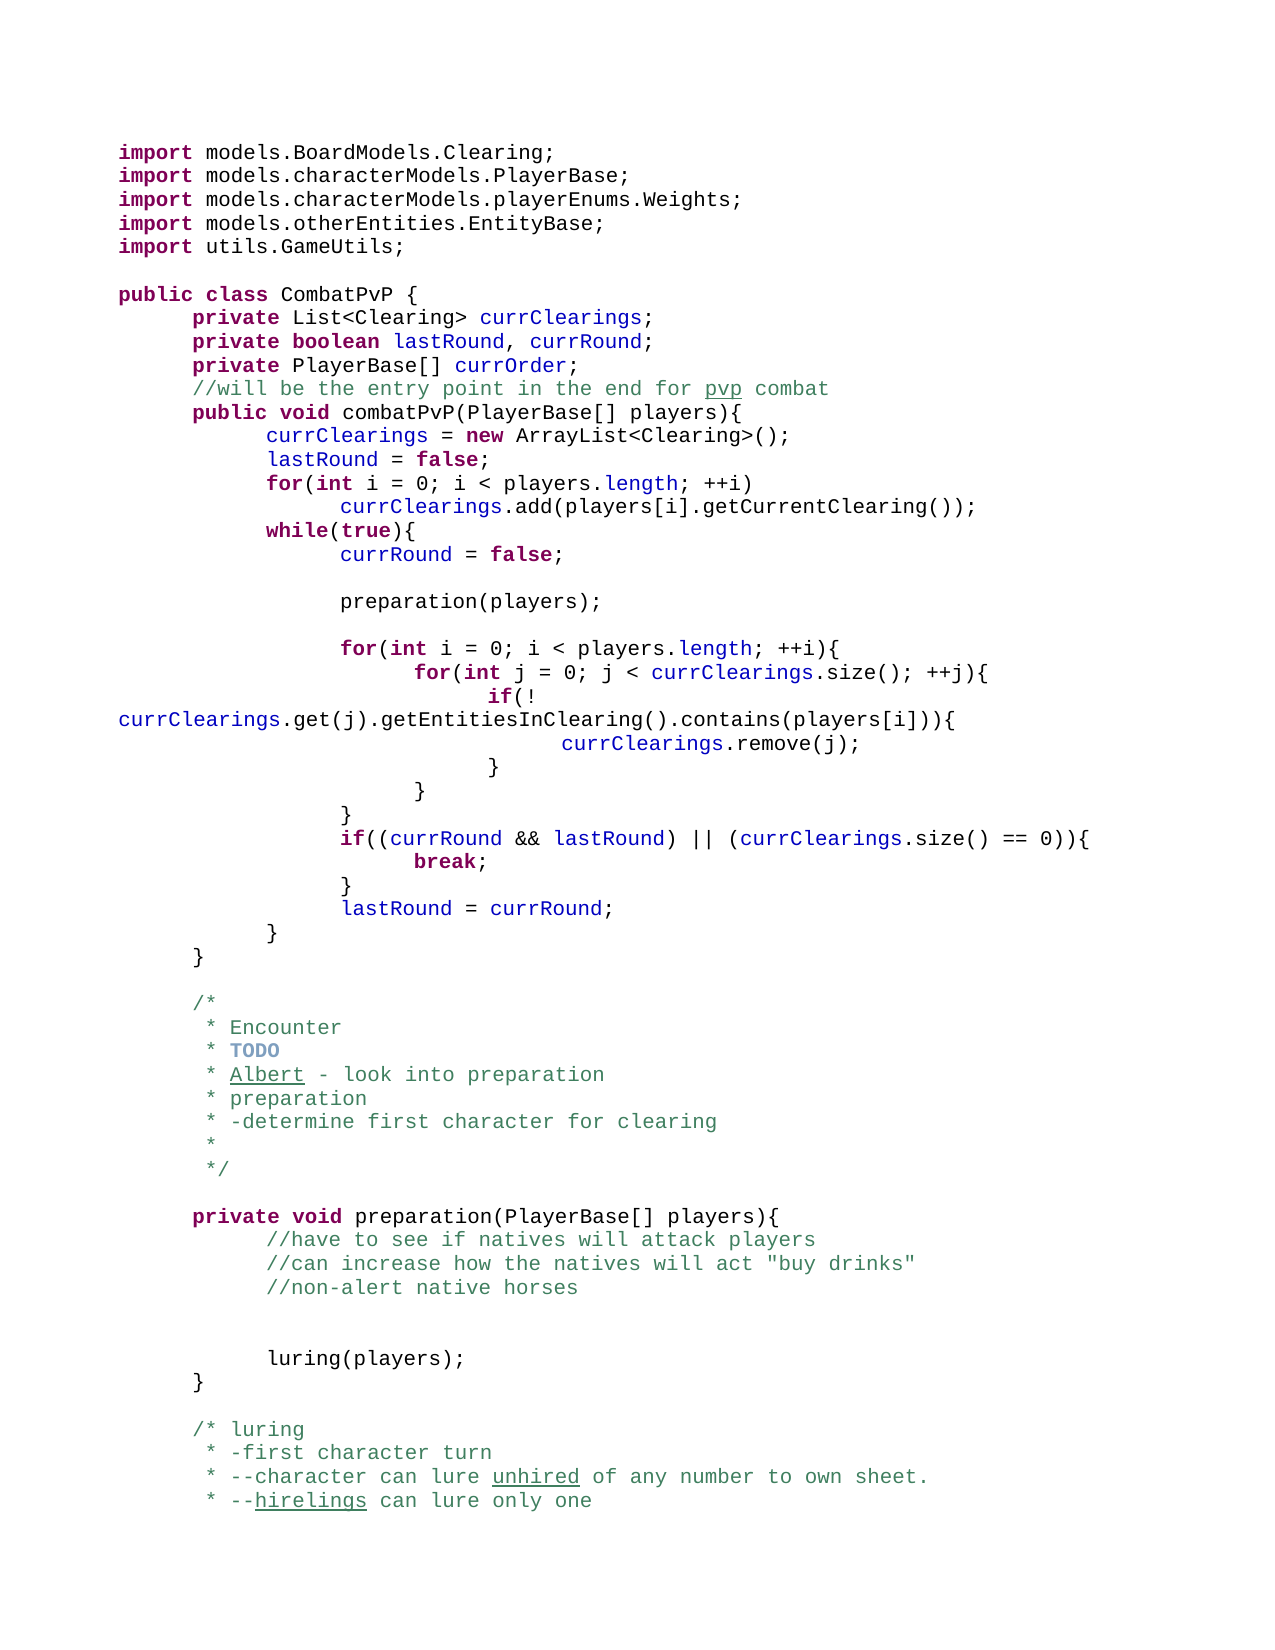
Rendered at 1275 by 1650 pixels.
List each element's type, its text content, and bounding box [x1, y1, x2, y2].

text } [118, 1371, 1157, 1395]
text if(!currClearings.get(j).getEntitiesInClearing().contains(players[i])){ [118, 686, 1157, 733]
text * -determine first character for clearing [118, 1111, 1157, 1135]
text public class CombatPvP { [118, 284, 1157, 307]
text } [118, 946, 1157, 969]
text private PlayerBase[] currOrder; [118, 354, 1157, 378]
text //will be the entry point in the end for pvp combat [118, 378, 1157, 402]
text //have to see if natives will attack players [118, 1229, 1157, 1253]
text * Albert - look into preparation [118, 1064, 1157, 1088]
text currClearings.add(players[i].getCurrentClearing()); [118, 496, 1157, 520]
text private void preparation(PlayerBase[] players){ [118, 1206, 1157, 1229]
text currClearings.remove(j); [118, 733, 1157, 757]
text * TODO [118, 1040, 1157, 1064]
text private boolean lastRound, currRound; [118, 331, 1157, 354]
text * Encounter [118, 1017, 1157, 1040]
text * --hirelings can lure only one [118, 1489, 1157, 1513]
text currClearings = new ArrayList<Clearing>(); [118, 426, 1157, 449]
text import utils.GameUtils; [118, 236, 1157, 260]
text } [118, 757, 1157, 780]
text for(int i = 0; i < players.length; ++i){ [118, 638, 1157, 662]
text * preparation [118, 1088, 1157, 1111]
text * --character can lure unhired of any number to own sheet. [118, 1466, 1157, 1489]
text preparation(players); [118, 591, 1157, 615]
text lastRound = currRound; [118, 898, 1157, 922]
text lastRound = false; [118, 449, 1157, 473]
text //can increase how the natives will act "buy drinks" [118, 1253, 1157, 1277]
text for(int j = 0; j < currClearings.size(); ++j){ [118, 662, 1157, 686]
text * [118, 1135, 1157, 1158]
text if((currRound && lastRound) || (currClearings.size() == 0)){ [118, 827, 1157, 851]
text } [118, 922, 1157, 946]
text /* luring [118, 1419, 1157, 1442]
text public void combatPvP(PlayerBase[] players){ [118, 402, 1157, 426]
text currRound = false; [118, 544, 1157, 567]
text for(int i = 0; i < players.length; ++i) [118, 473, 1157, 496]
text /* [118, 993, 1157, 1017]
text while(true){ [118, 520, 1157, 544]
text import models.otherEntities.EntityBase; [118, 213, 1157, 236]
text import models.characterModels.playerEnums.Weights; [118, 189, 1157, 213]
text * -first character turn [118, 1442, 1157, 1466]
text } [118, 780, 1157, 804]
text //non-alert native horses [118, 1277, 1157, 1300]
text luring(players); [118, 1348, 1157, 1371]
text } [118, 875, 1157, 898]
text */ [118, 1158, 1157, 1182]
text private List<Clearing> currClearings; [118, 307, 1157, 331]
text import models.characterModels.PlayerBase; [118, 165, 1157, 189]
text import models.BoardModels.Clearing; [118, 142, 1157, 165]
text } [118, 804, 1157, 827]
text break; [118, 851, 1157, 875]
